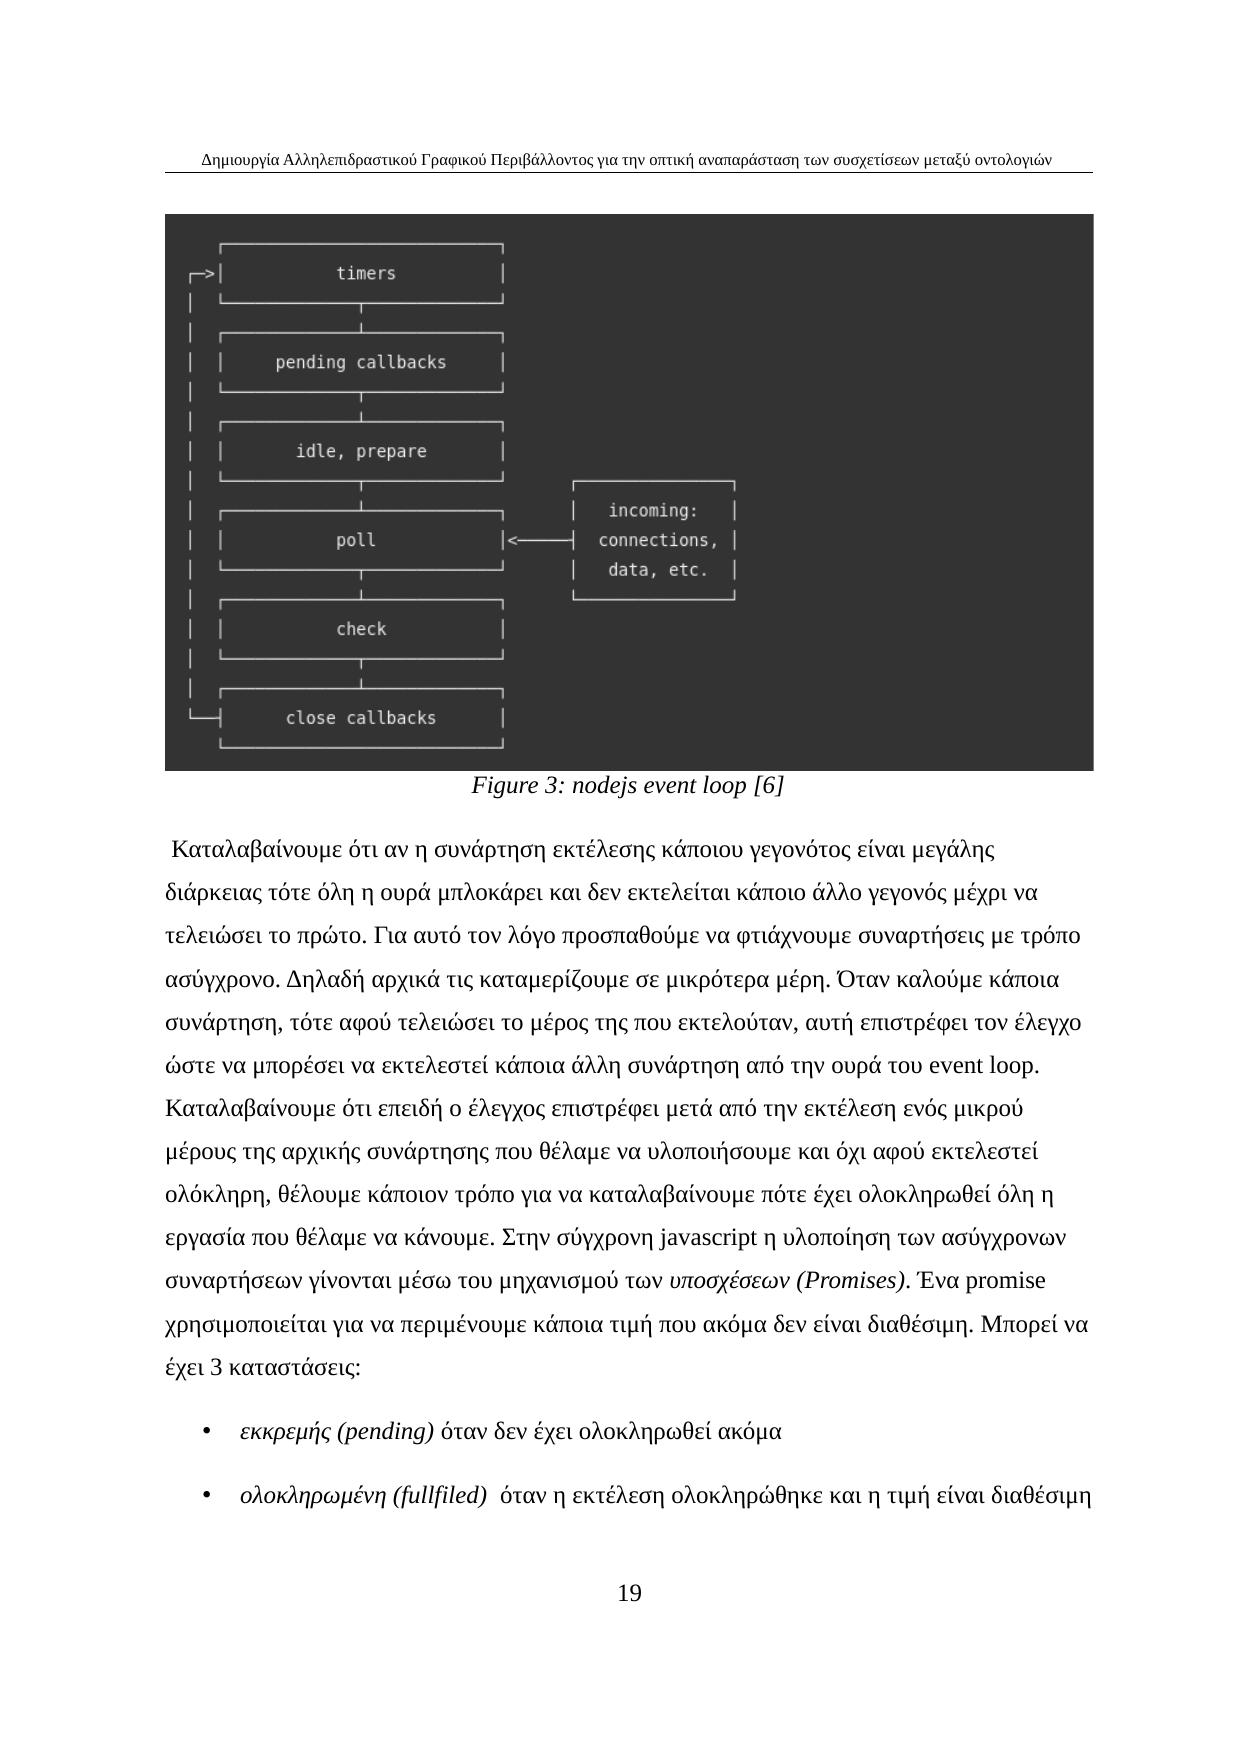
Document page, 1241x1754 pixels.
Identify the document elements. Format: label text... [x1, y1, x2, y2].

picture [165, 214, 1094, 771]
list ολοκληρωμένη (fullfiled) όταν η εκτέλεση ολοκληρώθηκε και η τιμή είναι διαθέσιμη [202, 1480, 1093, 1509]
text Figure 3: nodejs event loop [6] [165, 771, 1093, 799]
list εκκρεμής (pending) όταν δεν έχει ολοκληρωθεί ακόμα [202, 1416, 1093, 1445]
text Καταλαβαίνουμε ότι αν η συνάρτηση εκτέλεσης κάποιου γεγονότος είναι μεγάλης διάρκειας τότε όλη η ουρά μπλοκάρει και δεν εκτελείται κάποιο άλλο γεγονός μέχρι να τελειώσει το πρώτο. Για αυτό τον λόγο προσπαθούμε να φτιάχνουμε συναρτήσεις με τρόπο ασύγχρονο. Δηλαδή αρχικά τις καταμερίζουμε σε μικρότερα μέρη. Όταν καλούμε κάποια συνάρτηση, τότε αφού τελειώσει το μέρος της που εκτελούταν, αυτή επιστρέφει τον έλεγχο ώστε να μπορέσει να εκτελεστεί κάποια άλλη συνάρτηση από την ουρά του event loop. Καταλαβαίνουμε ότι επειδή ο έλεγχος επιστρέφει μετά από την εκτέλεση ενός μικρού μέρους της αρχικής συνάρτησης που θέλαμε να υλοποιήσουμε και όχι αφού εκτελεστεί ολόκληρη, θέλουμε κάποιον τρόπο για να καταλαβαίνουμε πότε έχει ολοκληρωθεί όλη η εργασία που θέλαμε να κάνουμε. Στην σύγχρονη javascript η υλοποίηση των ασύγχρονων συναρτήσεων γίνονται μέσω του μηχανισμού των υποσχέσεων (Promises). Ένα promise χρησιμοποιείται για να περιμένουμε κάποια τιμή που ακόμα δεν είναι διαθέσιμη. Μπορεί να έχει 3 καταστάσεις: [165, 834, 1093, 1381]
